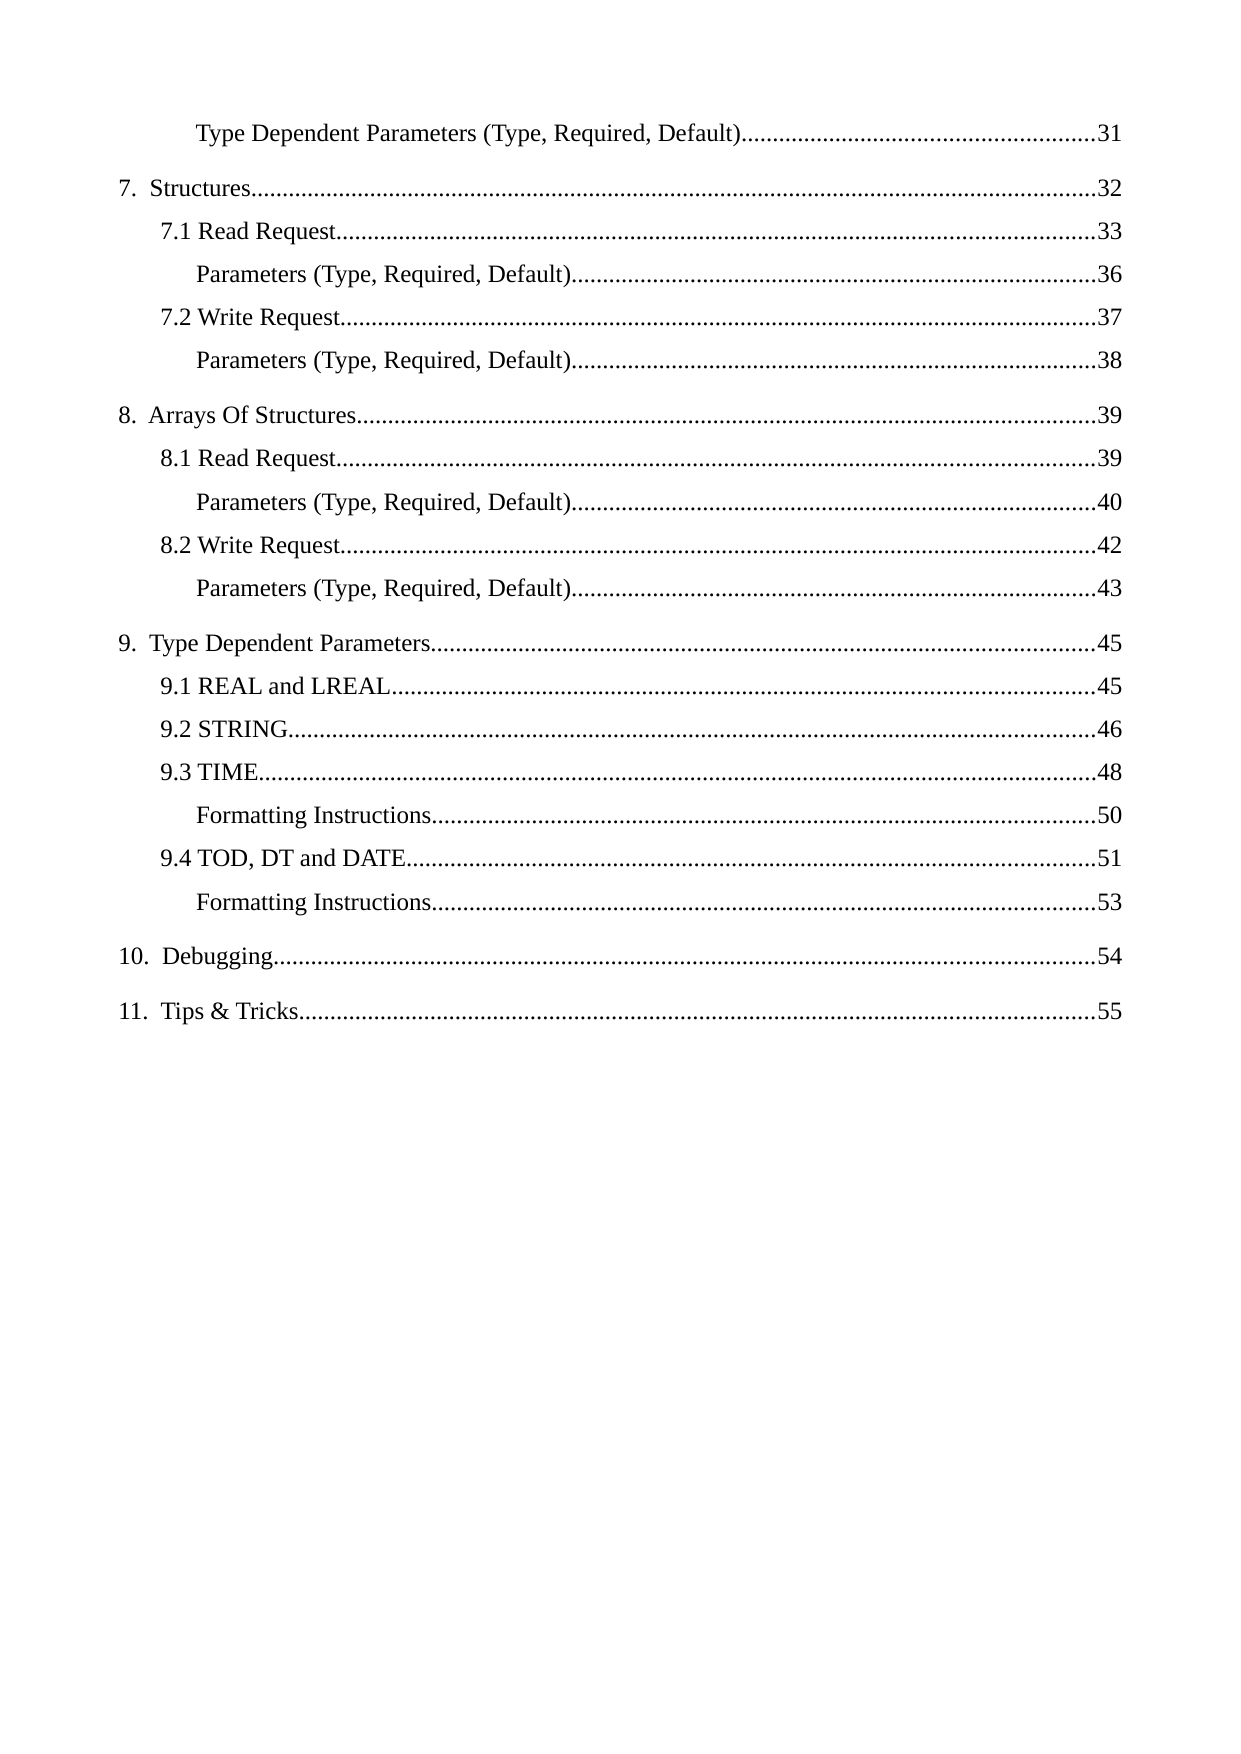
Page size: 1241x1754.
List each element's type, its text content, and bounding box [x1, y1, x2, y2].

text Formatting Instructions 53 [177, 887, 1122, 915]
text 7. Structures 32 [118, 173, 1122, 202]
text 8. Arrays Of Structures 39 [118, 400, 1122, 429]
text Type Dependent Parameters (Type, Required, Default) 31 [177, 118, 1122, 147]
text 11. Tips & Tricks 55 [118, 996, 1122, 1025]
text Formatting Instructions 50 [177, 800, 1122, 829]
text Parameters (Type, Required, Default) 36 [177, 259, 1122, 288]
text 9.2 STRING 46 [148, 714, 1122, 743]
text Parameters (Type, Required, Default) 40 [177, 487, 1122, 515]
text 9. Type Dependent Parameters 45 [118, 628, 1122, 657]
text 9.4 TOD, DT and DATE 51 [148, 843, 1122, 872]
text 8.2 Write Request 42 [148, 530, 1122, 558]
text 8.1 Read Request 39 [148, 443, 1122, 472]
text Parameters (Type, Required, Default) 38 [177, 346, 1122, 374]
text Parameters (Type, Required, Default) 43 [177, 573, 1122, 602]
text 9.1 REAL and LREAL 45 [148, 671, 1122, 700]
text 9.3 TIME 48 [148, 757, 1122, 786]
text 7.1 Read Request 33 [148, 216, 1122, 245]
text 10. Debugging 54 [118, 941, 1122, 970]
text 7.2 Write Request 37 [148, 302, 1122, 331]
